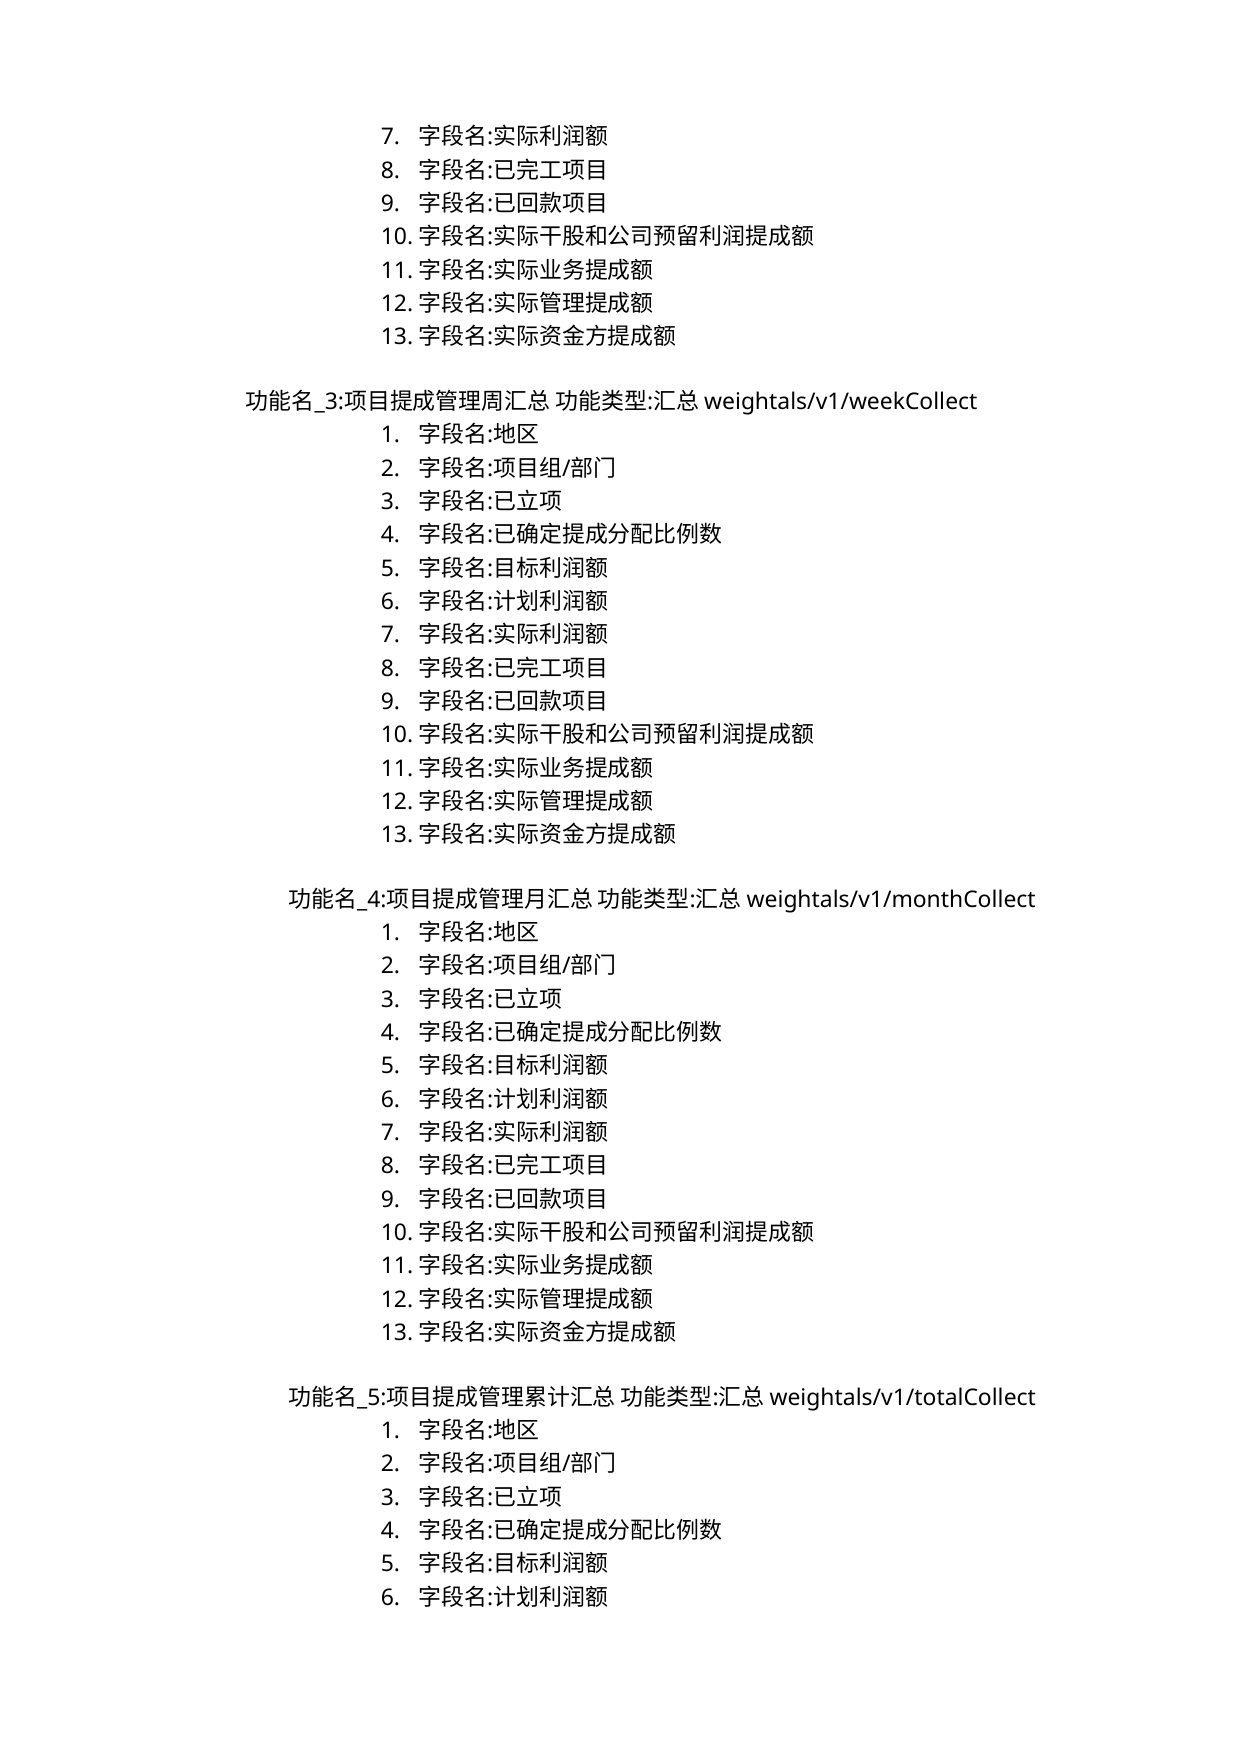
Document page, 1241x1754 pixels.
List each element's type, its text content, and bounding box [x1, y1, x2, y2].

list 字段名:地区 [381, 416, 1122, 449]
list 字段名:实际管理提成额 [381, 285, 1122, 318]
list 字段名:实际利润额 [381, 1114, 1122, 1147]
list 字段名:已回款项目 [381, 1181, 1122, 1214]
list 字段名:已确定提成分配比例数 [381, 1014, 1122, 1047]
list 字段名:实际资金方提成额 [381, 318, 1122, 351]
list 字段名:已回款项目 [381, 185, 1122, 218]
text 功能名_4:项目提成管理月汇总 功能类型:汇总 weightals/v1/monthCollect [118, 881, 1122, 914]
text 功能名_3:项目提成管理周汇总 功能类型:汇总 weightals/v1/weekCollect [118, 383, 1122, 416]
list 字段名:实际干股和公司预留利润提成额 [381, 716, 1122, 749]
list 字段名:实际资金方提成额 [381, 816, 1122, 849]
list 字段名:实际业务提成额 [381, 251, 1122, 285]
list 字段名:项目组/部门 [381, 1445, 1122, 1478]
list 字段名:实际资金方提成额 [381, 1314, 1122, 1347]
list 字段名:实际利润额 [381, 118, 1122, 151]
list 字段名:实际管理提成额 [381, 1281, 1122, 1314]
list 字段名:实际业务提成额 [381, 1247, 1122, 1281]
list 字段名:已完工项目 [381, 649, 1122, 683]
list 字段名:已立项 [381, 981, 1122, 1014]
list 字段名:计划利润额 [381, 1081, 1122, 1114]
list 字段名:目标利润额 [381, 1047, 1122, 1081]
list 字段名:实际业务提成额 [381, 749, 1122, 783]
list 字段名:实际干股和公司预留利润提成额 [381, 1214, 1122, 1247]
list 字段名:已确定提成分配比例数 [381, 1512, 1122, 1545]
list 字段名:已完工项目 [381, 151, 1122, 185]
list 字段名:目标利润额 [381, 1545, 1122, 1578]
list 字段名:地区 [381, 914, 1122, 947]
text 功能名_5:项目提成管理累计汇总 功能类型:汇总 weightals/v1/totalCollect [118, 1378, 1122, 1412]
list 字段名:实际干股和公司预留利润提成额 [381, 218, 1122, 251]
list 字段名:实际管理提成额 [381, 783, 1122, 816]
list 字段名:计划利润额 [381, 583, 1122, 616]
list 字段名:地区 [381, 1412, 1122, 1445]
list 字段名:已立项 [381, 1478, 1122, 1512]
list 字段名:已确定提成分配比例数 [381, 516, 1122, 549]
list 字段名:已立项 [381, 483, 1122, 516]
list 字段名:项目组/部门 [381, 947, 1122, 981]
list 字段名:计划利润额 [381, 1578, 1122, 1612]
list 字段名:已回款项目 [381, 683, 1122, 716]
list 字段名:已完工项目 [381, 1147, 1122, 1181]
list 字段名:项目组/部门 [381, 449, 1122, 483]
list 字段名:目标利润额 [381, 549, 1122, 583]
list 字段名:实际利润额 [381, 616, 1122, 649]
